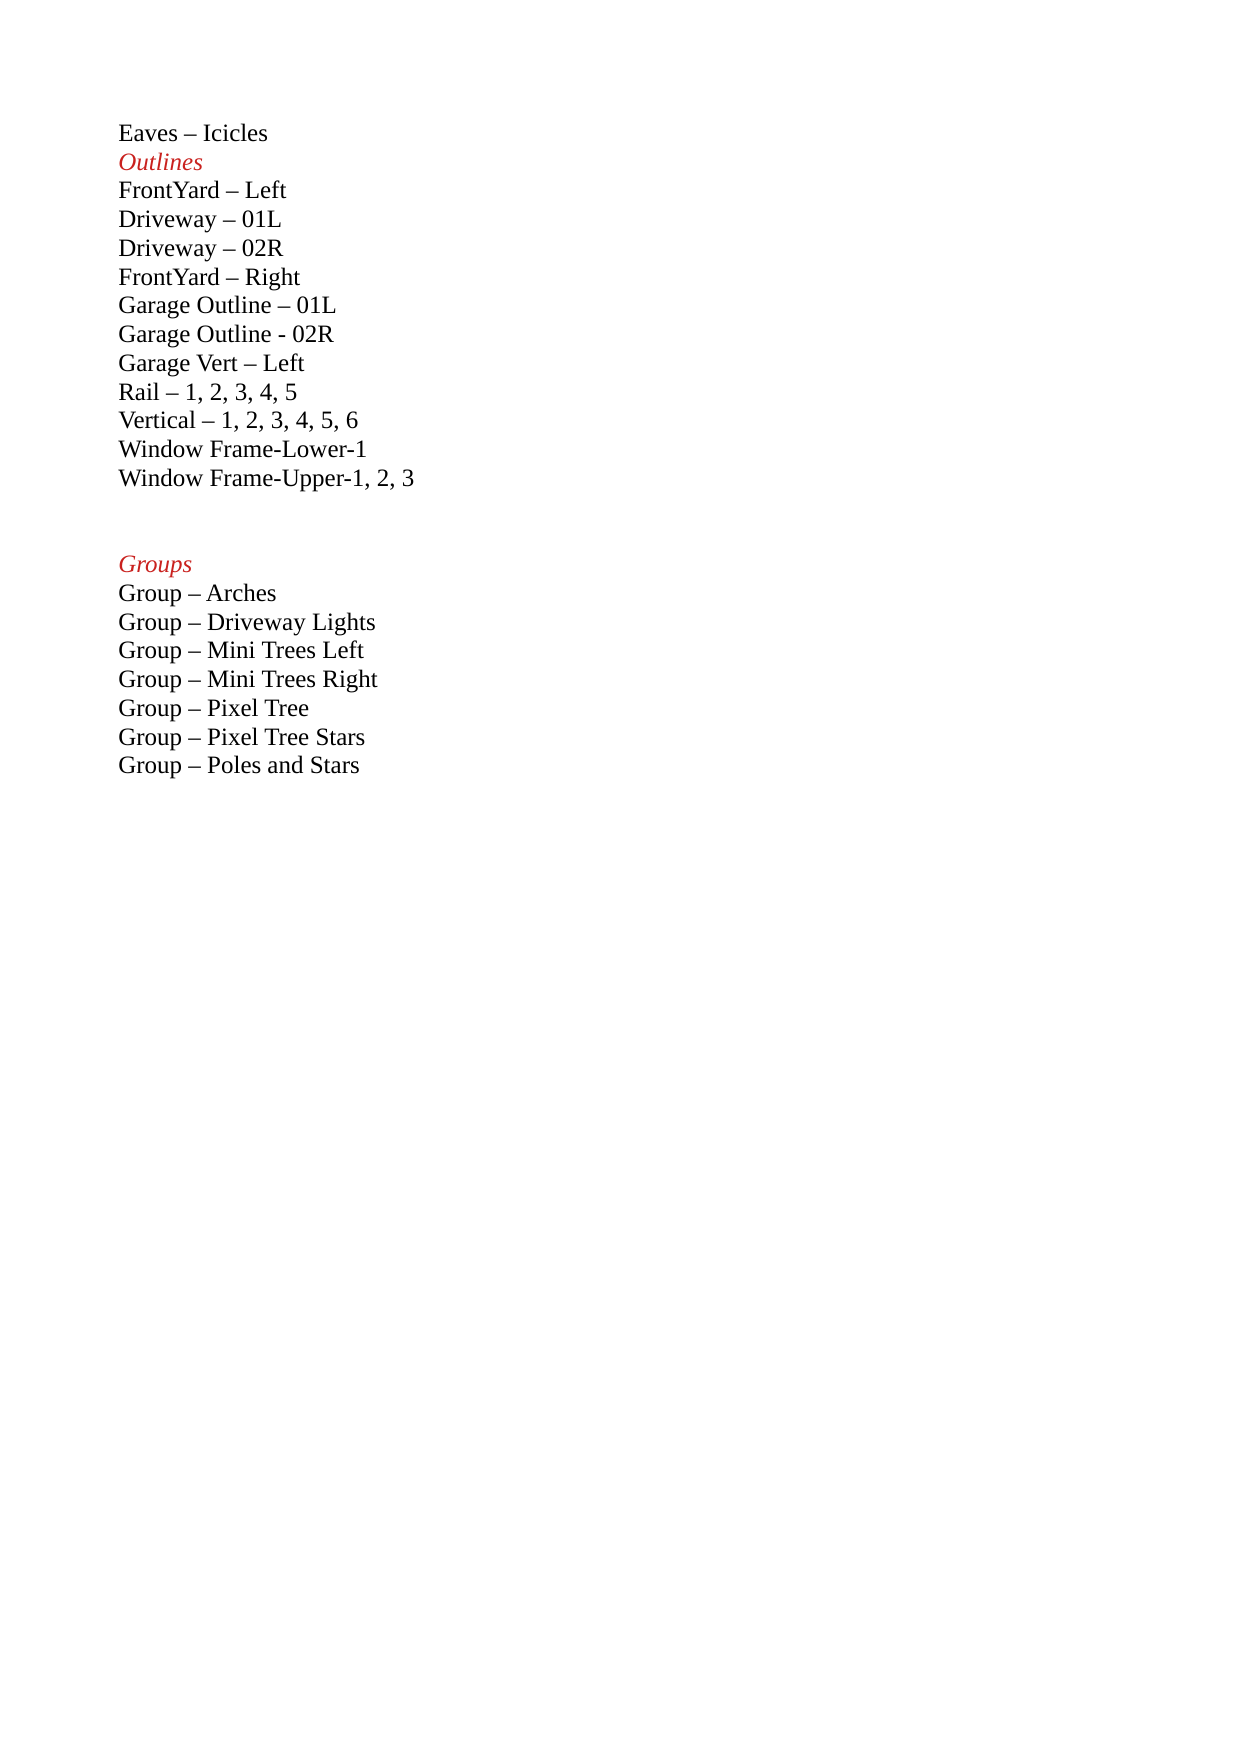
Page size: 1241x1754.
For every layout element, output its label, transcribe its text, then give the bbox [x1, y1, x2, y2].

text Group – Mini Trees Right [118, 664, 1122, 693]
text Garage Outline – 01L [118, 291, 1122, 319]
text Garage Outline - 02R [118, 319, 1122, 348]
text Eaves – Icicles [118, 118, 1122, 147]
text Group – Poles and Stars [118, 751, 1122, 779]
text Group – Pixel Tree [118, 693, 1122, 722]
text Outlines [118, 147, 1122, 176]
text Driveway – 02R [118, 233, 1122, 262]
text FrontYard – Left [118, 176, 1122, 204]
text Vertical – 1, 2, 3, 4, 5, 6 [118, 406, 1122, 434]
text Group – Arches [118, 578, 1122, 607]
text Garage Vert – Left [118, 348, 1122, 377]
text Group – Pixel Tree Stars [118, 722, 1122, 751]
text Groups [118, 549, 1122, 578]
text Window Frame-Lower-1 [118, 434, 1122, 463]
text Rail – 1, 2, 3, 4, 5 [118, 377, 1122, 406]
text Driveway – 01L [118, 204, 1122, 233]
text Window Frame-Upper-1, 2, 3 [118, 463, 1122, 492]
text Group – Driveway Lights [118, 607, 1122, 636]
text FrontYard – Right [118, 262, 1122, 291]
text Group – Mini Trees Left [118, 636, 1122, 664]
